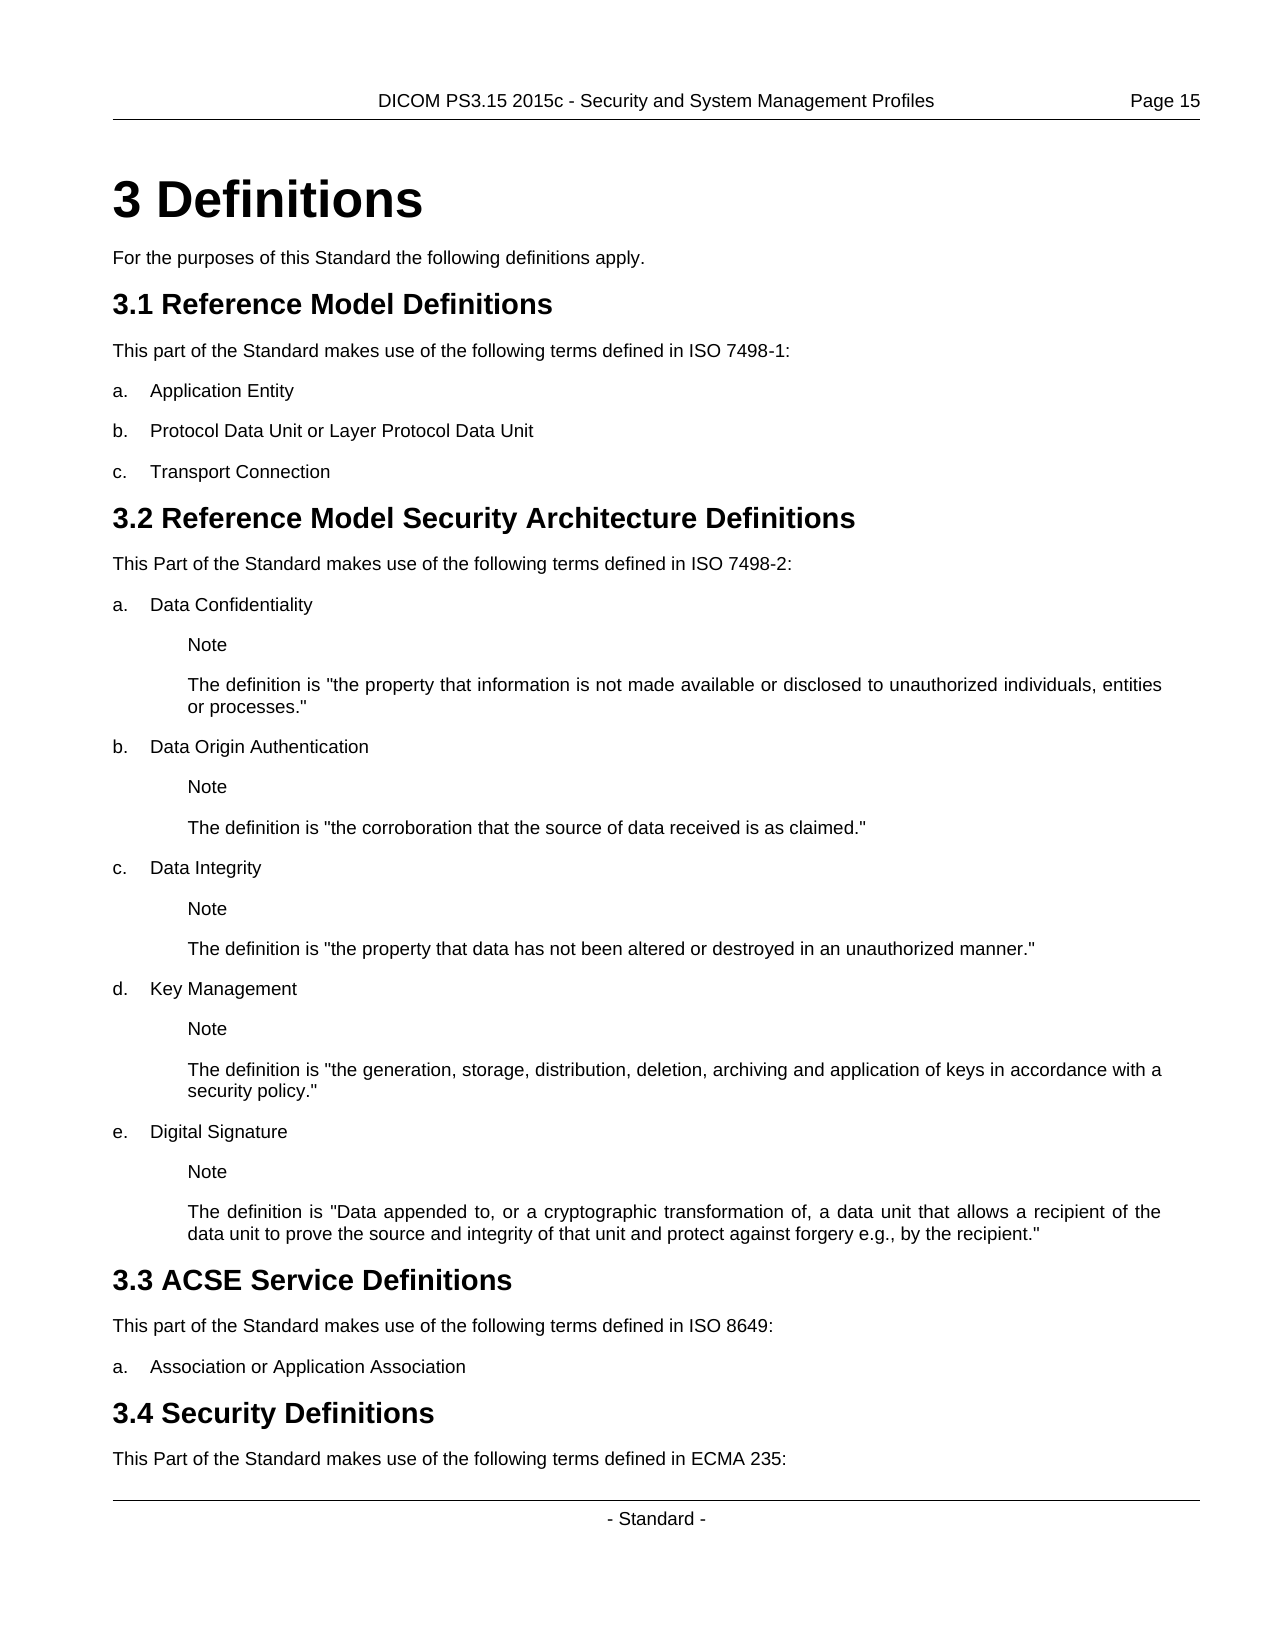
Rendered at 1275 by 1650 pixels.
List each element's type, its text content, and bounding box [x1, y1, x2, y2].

text 3.2 Reference Model Security Architecture Definitions [112, 501, 1200, 534]
list Note [150, 897, 1162, 919]
text This Part of the Standard makes use of the following terms defined in ISO 7498-2: [112, 553, 1200, 575]
list Digital Signature [112, 1120, 1200, 1142]
text This part of the Standard makes use of the following terms defined in ISO 7498‑1: [112, 340, 1200, 361]
list Application Entity [112, 380, 1200, 402]
text 3.1 Reference Model Definitions [112, 287, 1200, 321]
list The definition is "the generation, storage, distribution, deletion, archiving and application of keys in accordance with a security policy." [150, 1058, 1162, 1102]
list Association or Application Association [112, 1356, 1200, 1377]
list Data Confidentiality [112, 593, 1200, 615]
text 3 Definitions [112, 169, 1200, 228]
text For the purposes of this Standard the following definitions apply. [112, 247, 1200, 269]
list Data Integrity [112, 857, 1200, 878]
list The definition is "the property that information is not made available or disclosed to unauthorized individuals, entities or processes." [150, 674, 1162, 717]
text This part of the Standard makes use of the following terms defined in ISO 8649: [112, 1315, 1200, 1337]
list Note [150, 776, 1162, 798]
list The definition is "the corroboration that the source of data received is as claimed." [150, 817, 1162, 838]
text This Part of the Standard makes use of the following terms defined in ECMA 235: [112, 1448, 1200, 1470]
list Protocol Data Unit or Layer Protocol Data Unit [112, 420, 1200, 442]
text 3.3 ACSE Service Definitions [112, 1263, 1200, 1296]
list The definition is "Data appended to, or a cryptographic transformation of, a data unit that allows a recipient of the data unit to prove the source and integrity of that unit and protect against forgery e.g., by the recipient." [150, 1201, 1162, 1244]
list Note [150, 1161, 1162, 1182]
list Note [150, 634, 1162, 655]
list Key Management [112, 978, 1200, 999]
list Note [150, 1018, 1162, 1040]
text 3.4 Security Definitions [112, 1396, 1200, 1429]
list The definition is "the property that data has not been altered or destroyed in an unauthorized manner." [150, 938, 1162, 959]
list Data Origin Authentication [112, 736, 1200, 758]
list Transport Connection [112, 461, 1200, 482]
